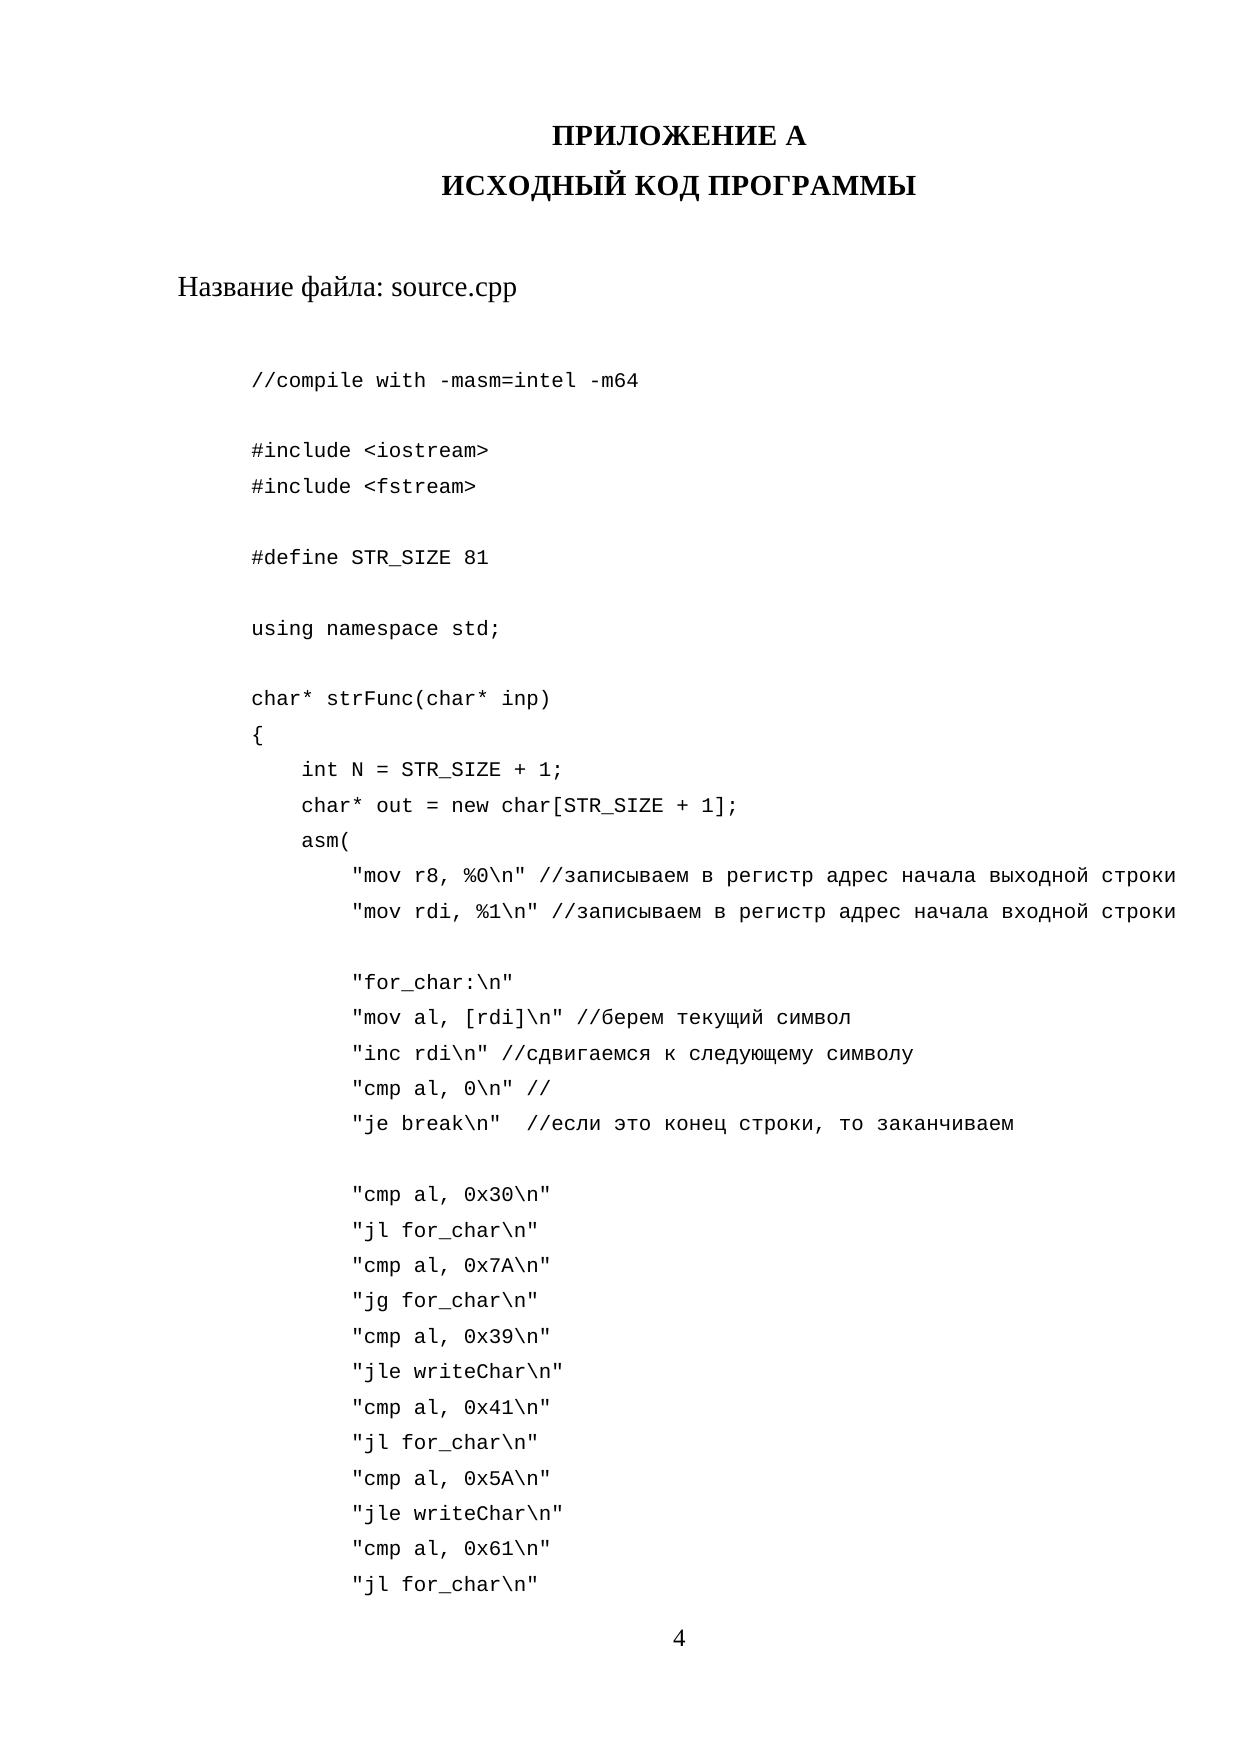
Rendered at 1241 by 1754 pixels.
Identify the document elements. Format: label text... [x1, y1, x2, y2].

text { [177, 724, 1181, 747]
text using namespace std; [177, 618, 1181, 641]
text "jle writeChar\n" [177, 1361, 1181, 1385]
text "cmp al, 0x61\n" [177, 1538, 1181, 1562]
text "jle writeChar\n" [177, 1503, 1181, 1527]
text "mov r8, %0\n" //записываем в регистр адрес начала выходной строки [177, 866, 1181, 889]
text "cmp al, 0x5A\n" [177, 1468, 1181, 1491]
text #include <iostream> [177, 441, 1181, 464]
text //compile with -masm=intel -m64 [177, 370, 1181, 393]
text ИСХОДНЫЙ КОД ПРОГРАММЫ [177, 168, 1181, 202]
text "jl for_char\n" [177, 1220, 1181, 1243]
text "for_char:\n" [177, 972, 1181, 995]
text "inc rdi\n" //сдвигаемся к следующему символу [177, 1043, 1181, 1066]
text "jl for_char\n" [177, 1432, 1181, 1456]
text char* out = new char[STR_SIZE + 1]; [177, 795, 1181, 818]
text "cmp al, 0x41\n" [177, 1397, 1181, 1420]
text "cmp al, 0x30\n" [177, 1184, 1181, 1208]
text "jl for_char\n" [177, 1574, 1181, 1597]
text #define STR_SIZE 81 [177, 547, 1181, 570]
text asm( [177, 830, 1181, 854]
text "mov al, [rdi]\n" //берем текущий символ [177, 1007, 1181, 1031]
text ПРИЛОЖЕНИЕ А [177, 118, 1181, 152]
text Название файла: source.cpp [177, 269, 1181, 303]
text "cmp al, 0x7A\n" [177, 1255, 1181, 1279]
text #include <fstream> [177, 476, 1181, 499]
text "je break\n" //если это конец строки, то заканчиваем [177, 1113, 1181, 1137]
text "cmp al, 0x39\n" [177, 1326, 1181, 1349]
text "jg for_char\n" [177, 1291, 1181, 1314]
text "cmp al, 0\n" // [177, 1078, 1181, 1102]
text char* strFunc(char* inp) [177, 688, 1181, 712]
text "mov rdi, %1\n" //записываем в регистр адрес начала входной строки [177, 901, 1181, 924]
text int N = STR_SIZE + 1; [177, 759, 1181, 783]
